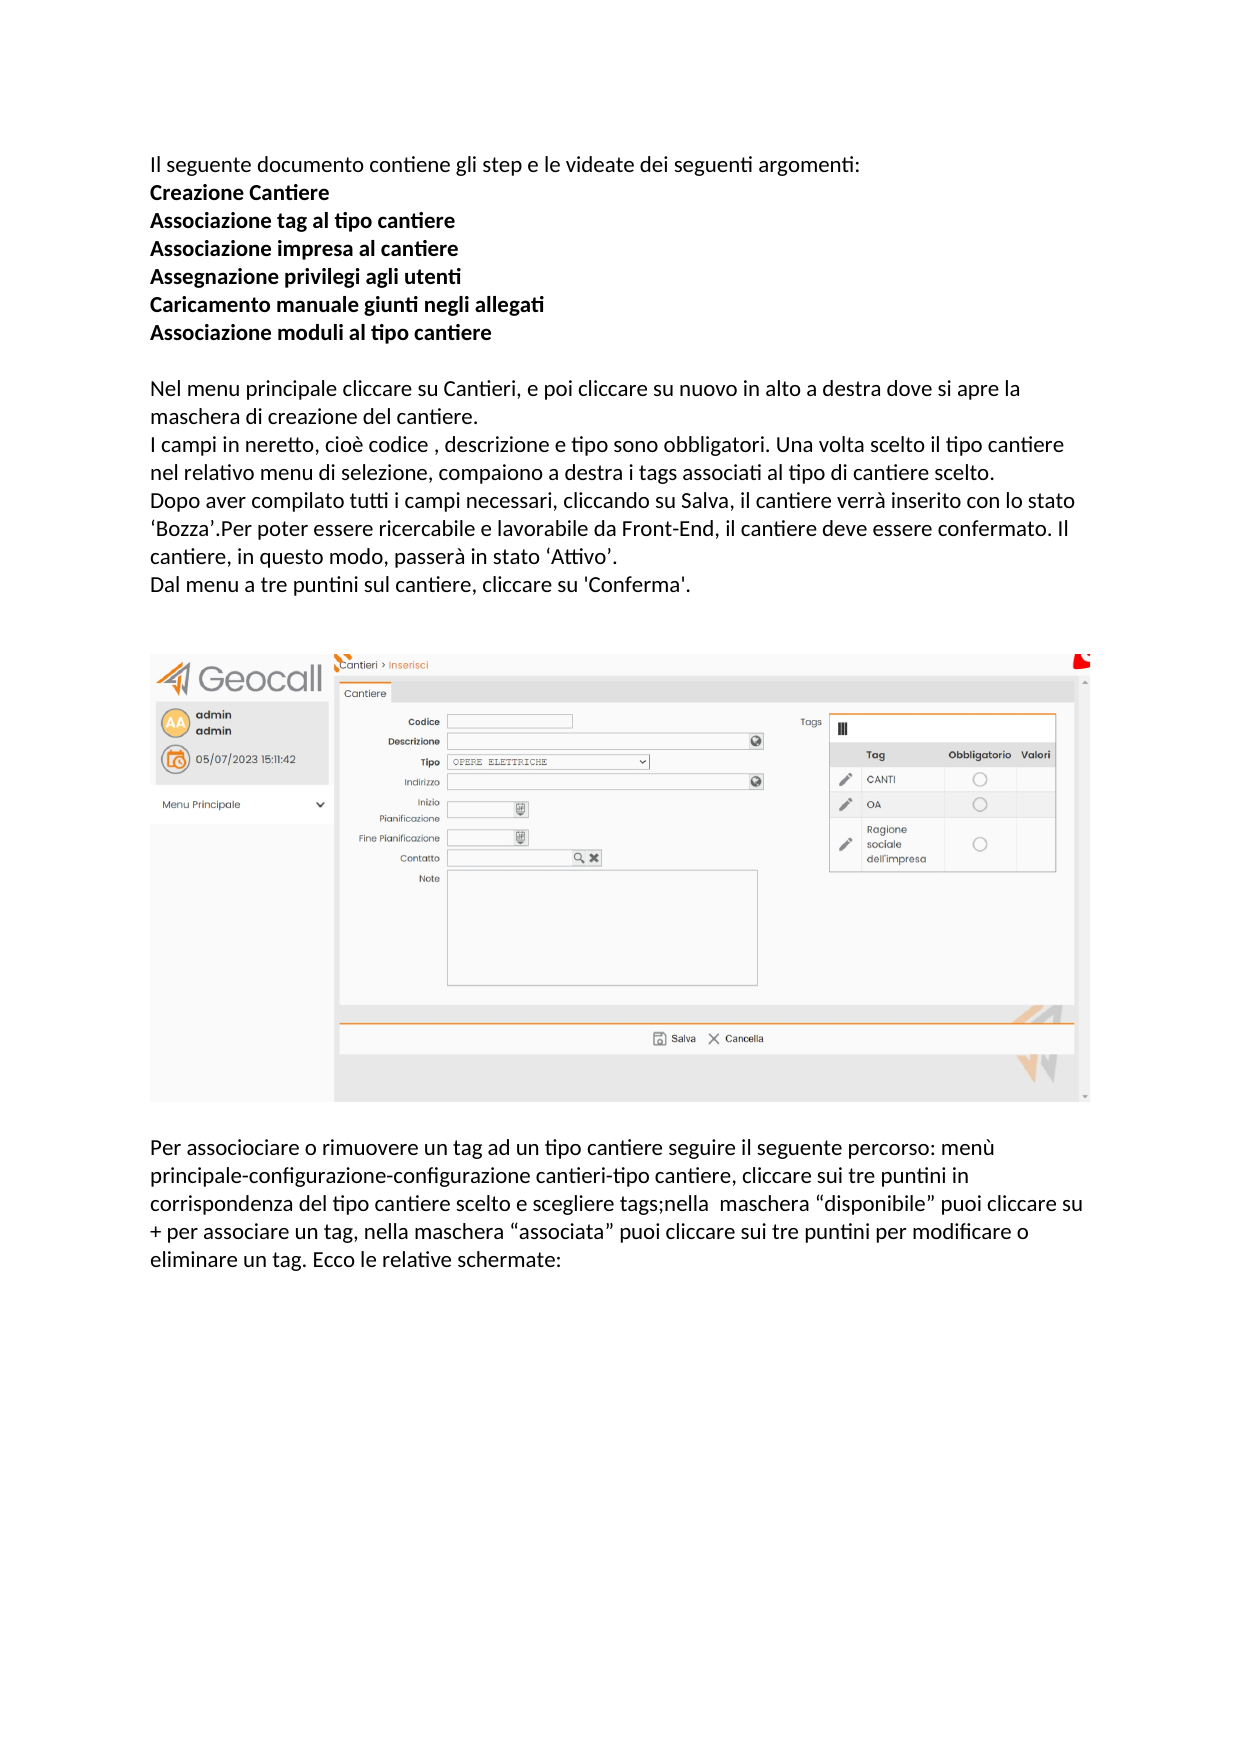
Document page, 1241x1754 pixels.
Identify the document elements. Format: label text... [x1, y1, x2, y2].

table_header Il seguente documento contiene gli step e le videate dei seguenti argomenti: Creazione Cantiere Associazione tag al tipo cantiere Associazione impresa al cantiere Assegnazione privilegi agli utenti Caricamento manuale giunti negli allegati Associazione moduli al tipo cantiere Nel menu principale cliccare su Cantieri, e poi cliccare su nuovo in alto a destra dove si apre la maschera di creazione del cantiere. I campi in neretto, cioè codice , descrizione e tipo sono obbligatori. Una volta scelto il tipo cantiere nel relativo menu di selezione, compaiono a destra i tags associati al tipo di cantiere scelto. Dopo aver compilato tutti i campi necessari, cliccando su Salva, il cantiere verrà inserito con lo stato ‘Bozza’.Per poter essere ricercabile e lavorabile da Front-End, il cantiere deve essere confermato. Il cantiere, in questo modo, passerà in stato ‘Attivo’. Dal menu a tre puntini sul cantiere, cliccare su 'Conferma'. Per associociare o rimuovere un tag ad un tipo cantiere seguire il seguente percorso: menù principale-configurazione-configurazione cantieri-tipo cantiere, cliccare sui tre puntini in corrispondenza del tipo cantiere scelto e scegliere tags;nella maschera “disponibile” puoi cliccare su + per associare un tag, nella maschera “associata” puoi cliccare sui tre puntini per modificare o eliminare un tag. Ecco le relative schermate: Per associare l’impresa ad un cantiere,cliccare sui tre puntini in corrispondenza del cantiere e scegliere impresa, nella maschera che appare puoi cliccare sui tre puntini per modificare o eliminare oppure cliccare su nuovo per aggiungere un’impresa. [150, 150, 1090, 654]
table_header Il seguente documento contiene gli step e le videate dei seguenti argomenti: Creazione Cantiere Associazione tag al tipo cantiere Associazione impresa al cantiere Assegnazione privilegi agli utenti Caricamento manuale giunti negli allegati Associazione moduli al tipo cantiere Nel menu principale cliccare su Cantieri, e poi cliccare su nuovo in alto a destra dove si apre la maschera di creazione del cantiere. I campi in neretto, cioè codice , descrizione e tipo sono obbligatori. Una volta scelto il tipo cantiere nel relativo menu di selezione, compaiono a destra i tags associati al tipo di cantiere scelto. Dopo aver compilato tutti i campi necessari, cliccando su Salva, il cantiere verrà inserito con lo stato ‘Bozza’.Per poter essere ricercabile e lavorabile da Front-End, il cantiere deve essere confermato. Il cantiere, in questo modo, passerà in stato ‘Attivo’. Dal menu a tre puntini sul cantiere, cliccare su 'Conferma'. Per associociare o rimuovere un tag ad un tipo cantiere seguire il seguente percorso: menù principale-configurazione-configurazione cantieri-tipo cantiere, cliccare sui tre puntini in corrispondenza del tipo cantiere scelto e scegliere tags;nella maschera “disponibile” puoi cliccare su + per associare un tag, nella maschera “associata” puoi cliccare sui tre puntini per modificare o eliminare un tag. Ecco le relative schermate: Per associare l’impresa ad un cantiere,cliccare sui tre puntini in corrispondenza del cantiere e scegliere impresa, nella maschera che appare puoi cliccare sui tre puntini per modificare o eliminare oppure cliccare su nuovo per aggiungere un’impresa. [150, 1102, 1090, 1301]
